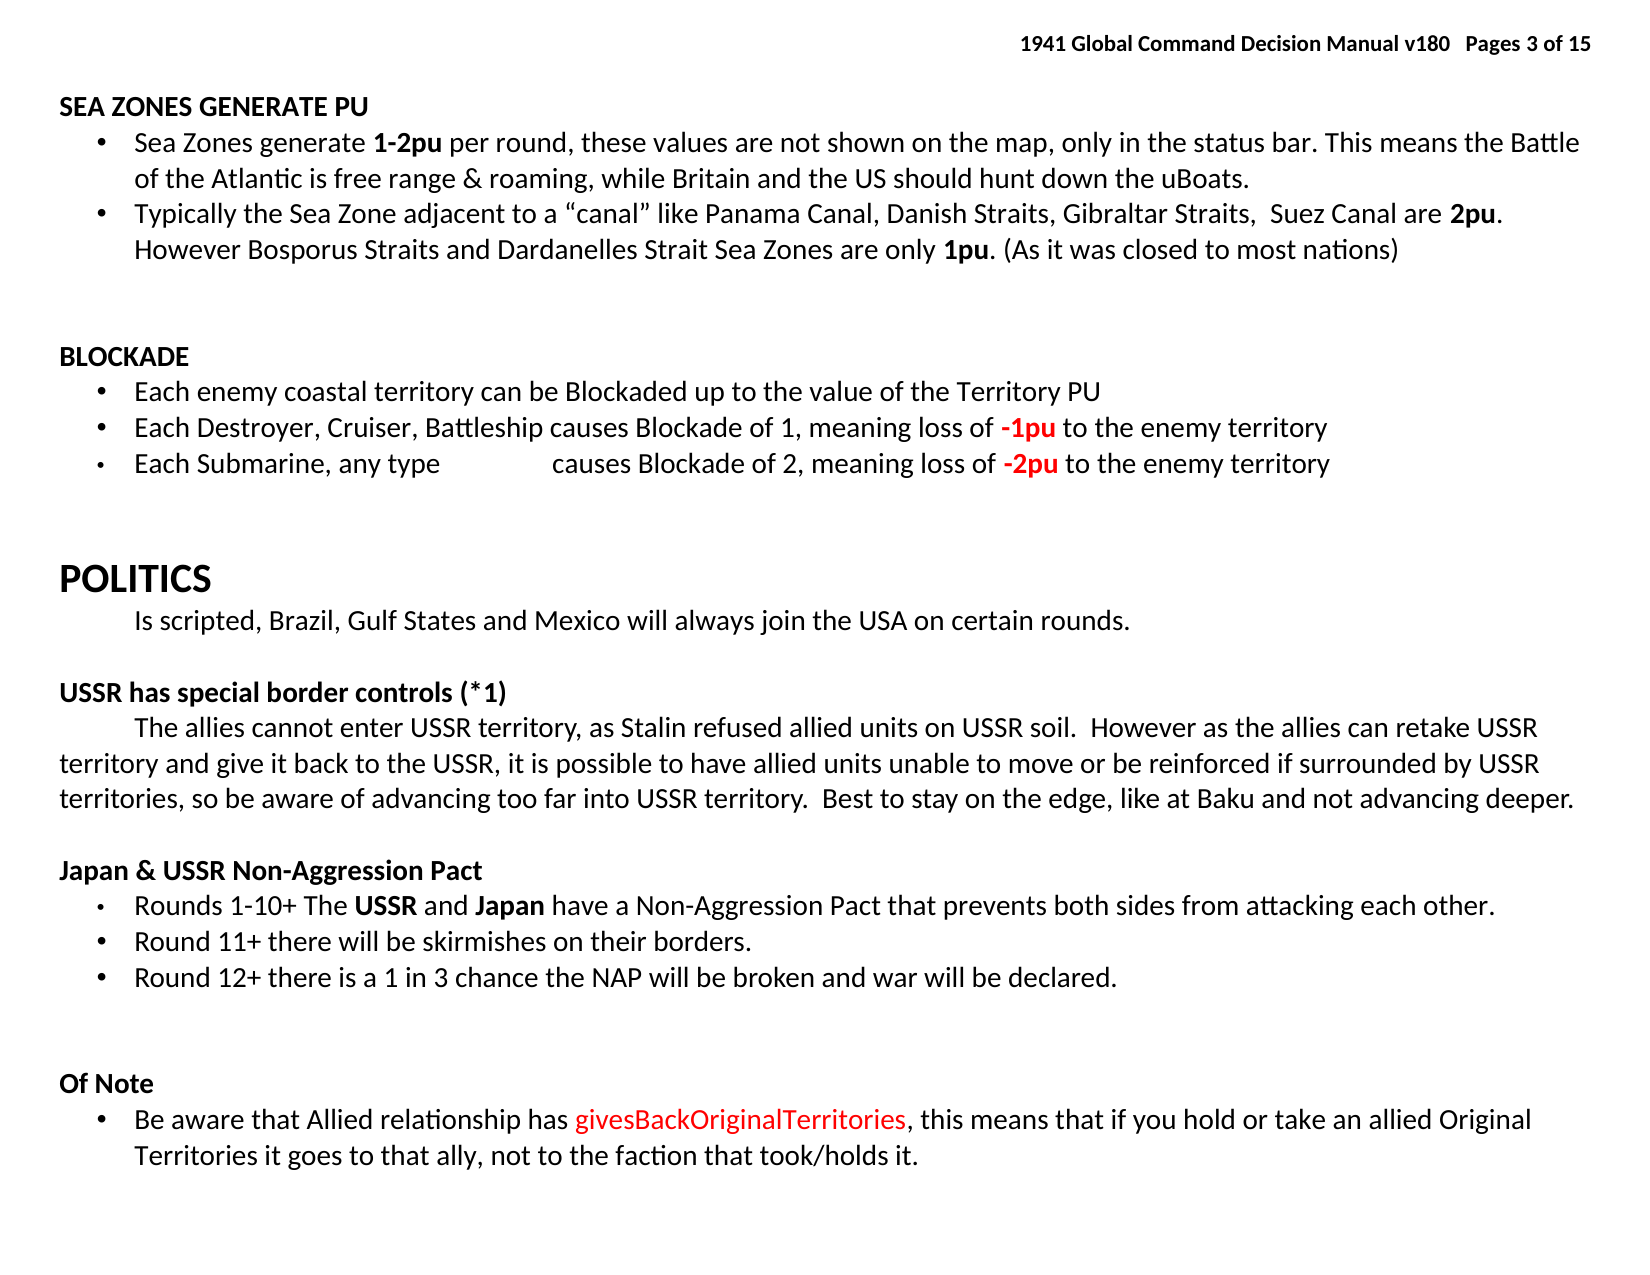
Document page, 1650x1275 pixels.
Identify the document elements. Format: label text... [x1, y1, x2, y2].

list Typically the Sea Zone adjacent to a “canal” like Panama Canal, Danish Straits, Gibraltar Straits, Suez Canal are 2pu. However Bosporus Straits and Dardanelles Strait Sea Zones are only 1pu. (As it was closed to most nations) [97, 195, 1591, 267]
list Rounds 1-10+ The USSR and Japan have a Non-Aggression Pact that prevents both sides from attacking each other. [97, 887, 1591, 923]
list Each Destroyer, Cruiser, Battleship causes Blockade of 1, meaning loss of -1pu to the enemy territory [97, 409, 1591, 445]
list Round 11+ there will be skirmishes on their borders. [97, 923, 1591, 959]
list Be aware that Allied relationship has givesBackOriginalTerritories, this means that if you hold or take an allied Original Territories it goes to that ally, not to the faction that took/holds it. [97, 1101, 1591, 1172]
text The allies cannot enter USSR territory, as Stalin refused allied units on USSR soil. However as the allies can retake USSR territory and give it back to the USSR, it is possible to have allied units unable to move or be reinforced if surrounded by USSR territories, so be aware of advancing too far into USSR territory. Best to stay on the edge, like at Baku and not advancing deeper. [59, 709, 1591, 816]
text Of Note [59, 1066, 1591, 1101]
list Sea Zones generate 1-2pu per round, these values are not shown on the map, only in the status bar. This means the Battle of the Atlantic is free range & roaming, while Britain and the US should hunt down the uBoats. [97, 124, 1591, 195]
text POLITICS [59, 552, 1591, 602]
text SEA ZONES GENERATE PU [59, 88, 1591, 124]
text BLOCKADE [59, 338, 1591, 373]
text Is scripted, Brazil, Gulf States and Mexico will always join the USA on certain rounds. [59, 602, 1591, 638]
list Round 12+ there is a 1 in 3 chance the NAP will be broken and war will be declared. [97, 959, 1591, 994]
list Each Submarine, any type causes Blockade of 2, meaning loss of -2pu to the enemy territory [97, 445, 1591, 480]
list Each enemy coastal territory can be Blockaded up to the value of the Territory PU [97, 373, 1591, 409]
text Japan & USSR Non-Aggression Pact [59, 852, 1591, 887]
text USSR has special border controls (*1) [59, 674, 1591, 709]
